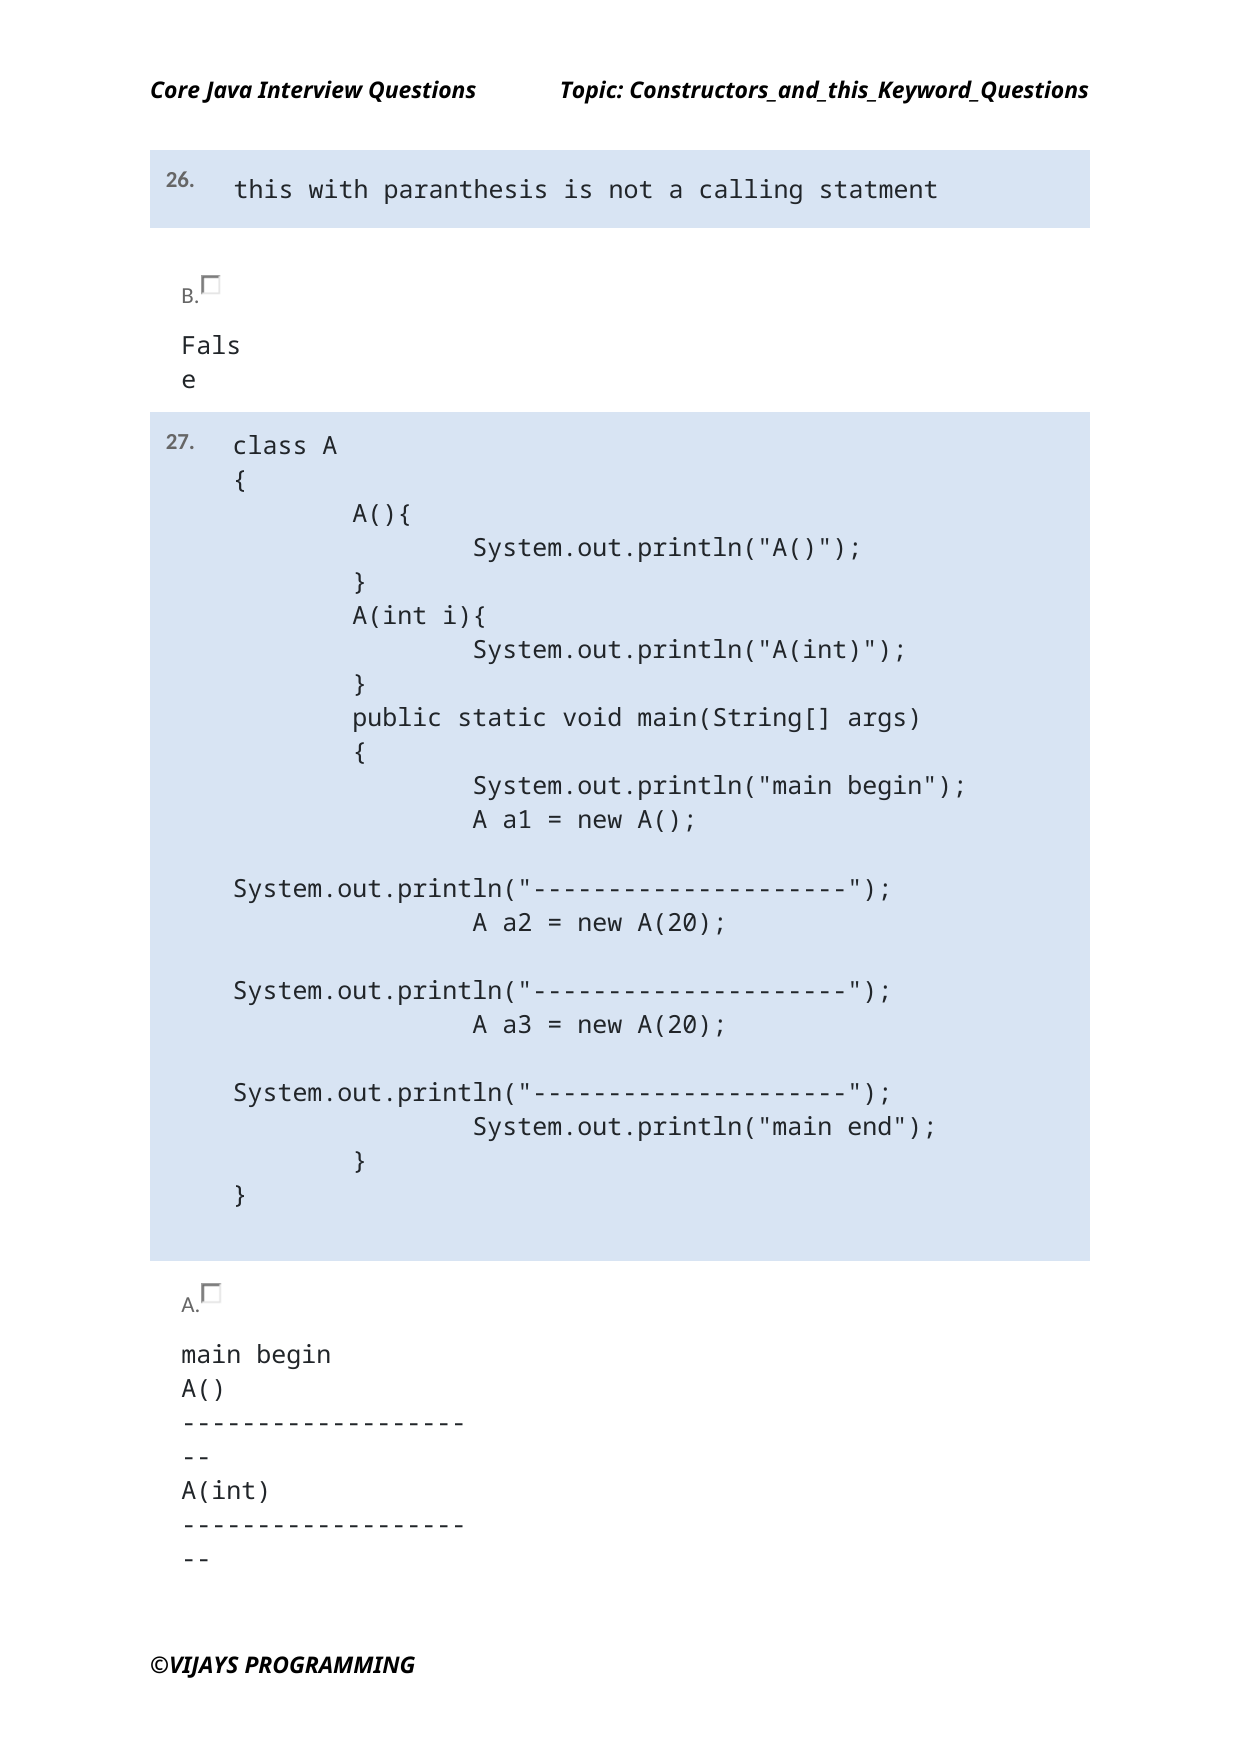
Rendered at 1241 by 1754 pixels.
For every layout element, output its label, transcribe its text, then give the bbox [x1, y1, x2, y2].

table_header [181, 244, 242, 267]
table_cell this with paranthesis is not a calling statment [218, 150, 1090, 228]
table_cell 26. [150, 150, 218, 228]
table_header B. False [181, 267, 250, 396]
table_cell [150, 228, 1090, 412]
table_header A. main begin A() --------------------- A(int) [181, 1276, 470, 1575]
table_header class A { A(){ System.out.println("A()"); } A(int i){ System.out.println("A(int)"); } public static void main(String[] args) { System.out.println("main begin"); A a1 = new A(); System.out.println("---------------------"); A a2 = new A(20); System.out.println("---------------------"); A a3 = new A(20); System.out.println("---------------------"); System.out.println("main end"); } } [217, 412, 1090, 1261]
table_header 27. [150, 412, 217, 1261]
table_cell [150, 1261, 1090, 1591]
